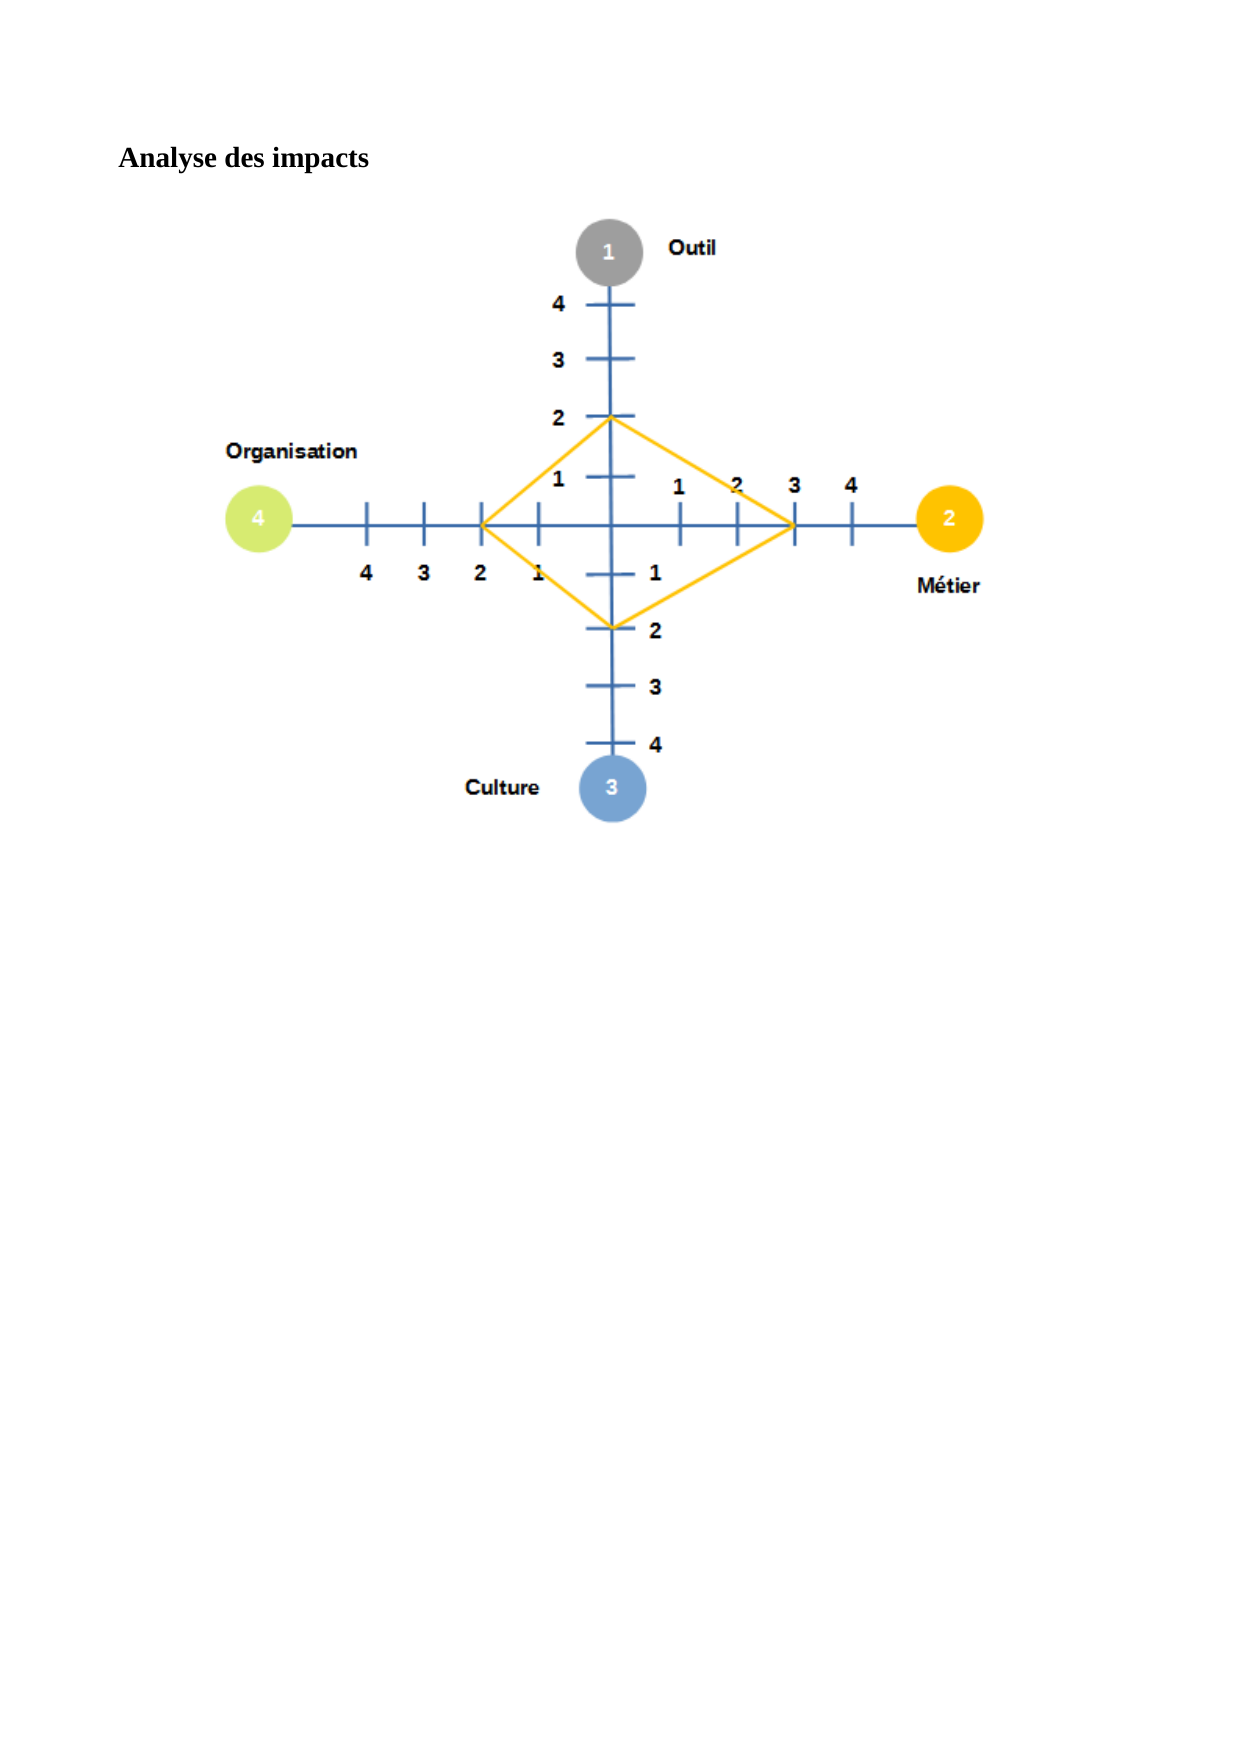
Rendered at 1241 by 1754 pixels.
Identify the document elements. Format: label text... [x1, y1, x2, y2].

text Analyse des impacts [118, 140, 1122, 173]
picture [207, 213, 1011, 831]
